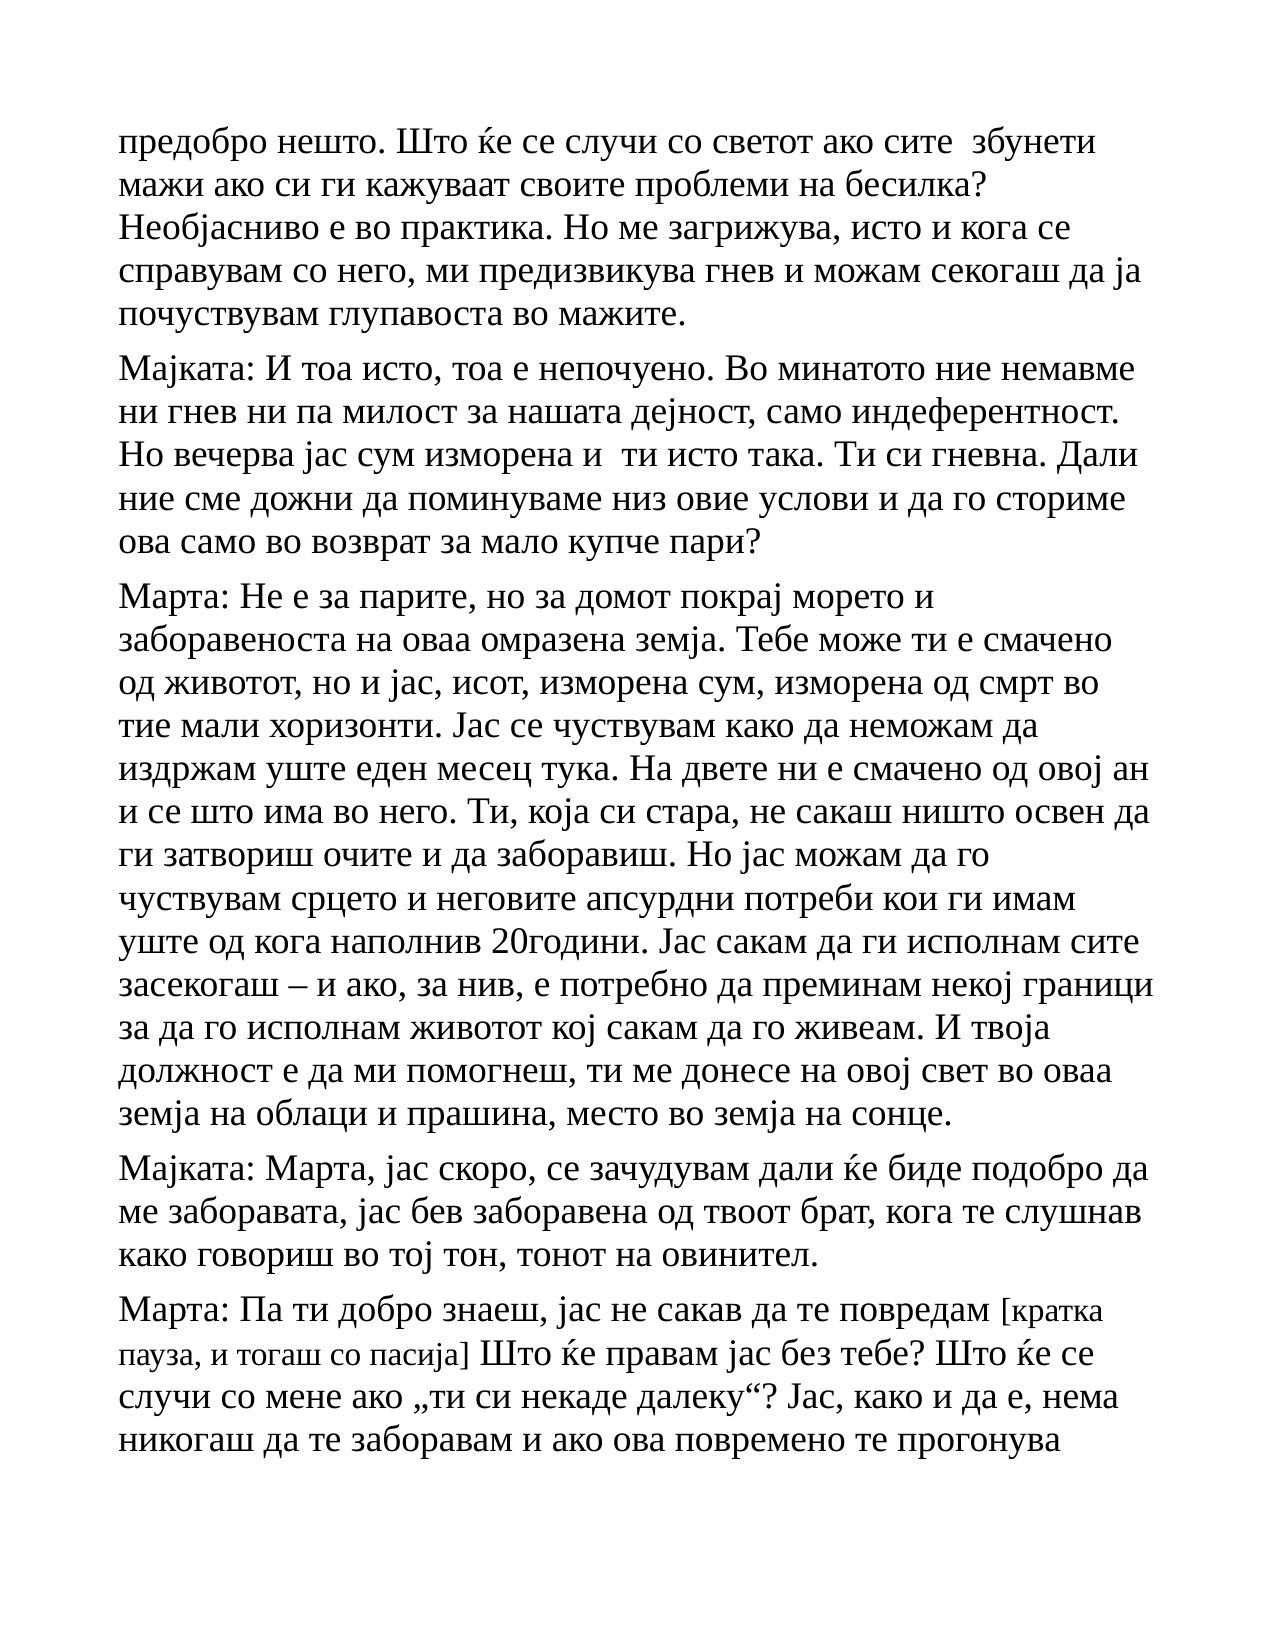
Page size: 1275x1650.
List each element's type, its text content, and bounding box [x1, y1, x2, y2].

text предобро нешто. Што ќе се случи со светот ако сите збунети мажи ако си ги кажуваат своите проблеми на бесилка? Необјасниво е во практика. Но ме загрижува, исто и кога се справувам со него, ми предизвикува гнев и можам секогаш да ја почуствувам глупавоста во мажите. [118, 118, 1157, 334]
text Марта: Па ти добро знаеш, јас не сакав да те повредам [кратка пауза, и тогаш со пасија] Што ќе правам јас без тебе? Што ќе се случи со мене ако „ти си некаде далеку“? Јас, како и да е, нема никогаш да те заборавам и ако ова повремено те прогонува [118, 1287, 1157, 1459]
text Мајката: И тоа исто, тоа е непочуено. Во минатото ние немавме ни гнев ни па милост за нашата дејност, само индеферентност. Но вечерва јас сум изморена и ти исто така. Ти си гневна. Дали ние сме дожни да поминуваме низ овие услови и да го сториме ова само во возврат за мало купче пари? [118, 346, 1157, 561]
text Марта: Не е за парите, но за домот покрај морето и заборавеноста на оваа омразена земја. Тебе може ти е смачено од животот, но и јас, исот, изморена сум, изморена од смрт во тие мали хоризонти. Јас се чуствувам како да неможам да издржам уште еден месец тука. На двете ни е смачено од овој ан и се што има во него. Ти, која си стара, не сакаш ништо освен да ги затвориш очите и да заборавиш. Но јас можам да го чуствувам срцето и неговите апсурдни потреби кои ги имам уште од кога наполнив 20години. Јас сакам да ги исполнам сите засекогаш – и ако, за нив, е потребно да преминам некој граници за да го исполнам животот кој сакам да го живеам. И твоја должност е да ми помогнеш, ти ме донесе на овој свет во оваа земја на облаци и прашина, место во земја на сонце. [118, 573, 1157, 1134]
text Мајката: Марта, јас скоро, се зачудувам дали ќе биде подобро да ме заборавата, јас бев заборавена од твоот брат, кога те слушнав како говориш во тој тон, тонот на овинител. [118, 1146, 1157, 1275]
